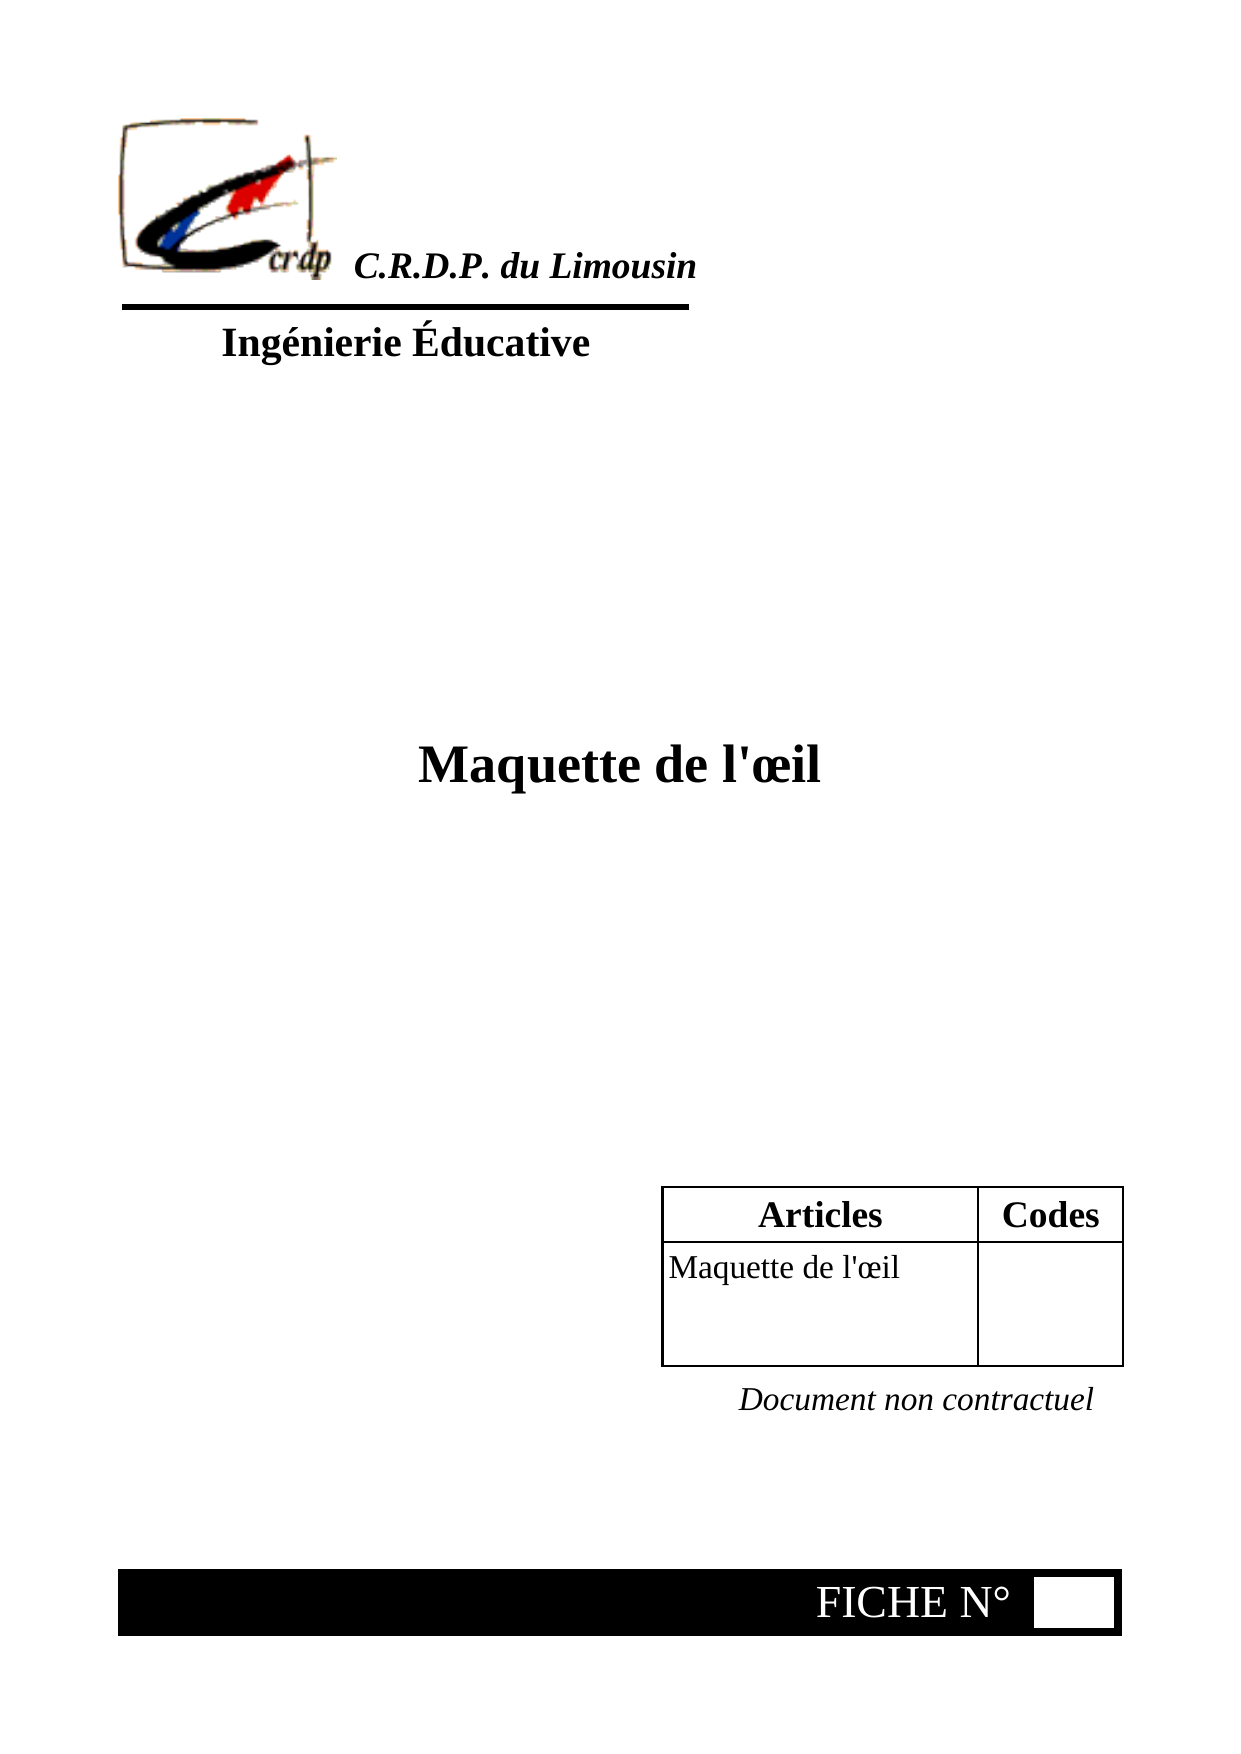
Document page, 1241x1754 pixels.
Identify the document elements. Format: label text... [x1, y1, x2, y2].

text C.R.D.P. du Limousin [118, 245, 1122, 287]
table_cell [979, 1243, 1122, 1365]
text Maquette de l'œil [118, 734, 1122, 794]
text Document non contractuel [118, 1381, 1122, 1418]
picture [118, 118, 337, 280]
text Ingénierie Éducative [118, 319, 1122, 365]
table_cell Maquette de l'œil [664, 1243, 977, 1365]
table_header Articles [664, 1188, 977, 1241]
table_header Codes [979, 1188, 1122, 1241]
